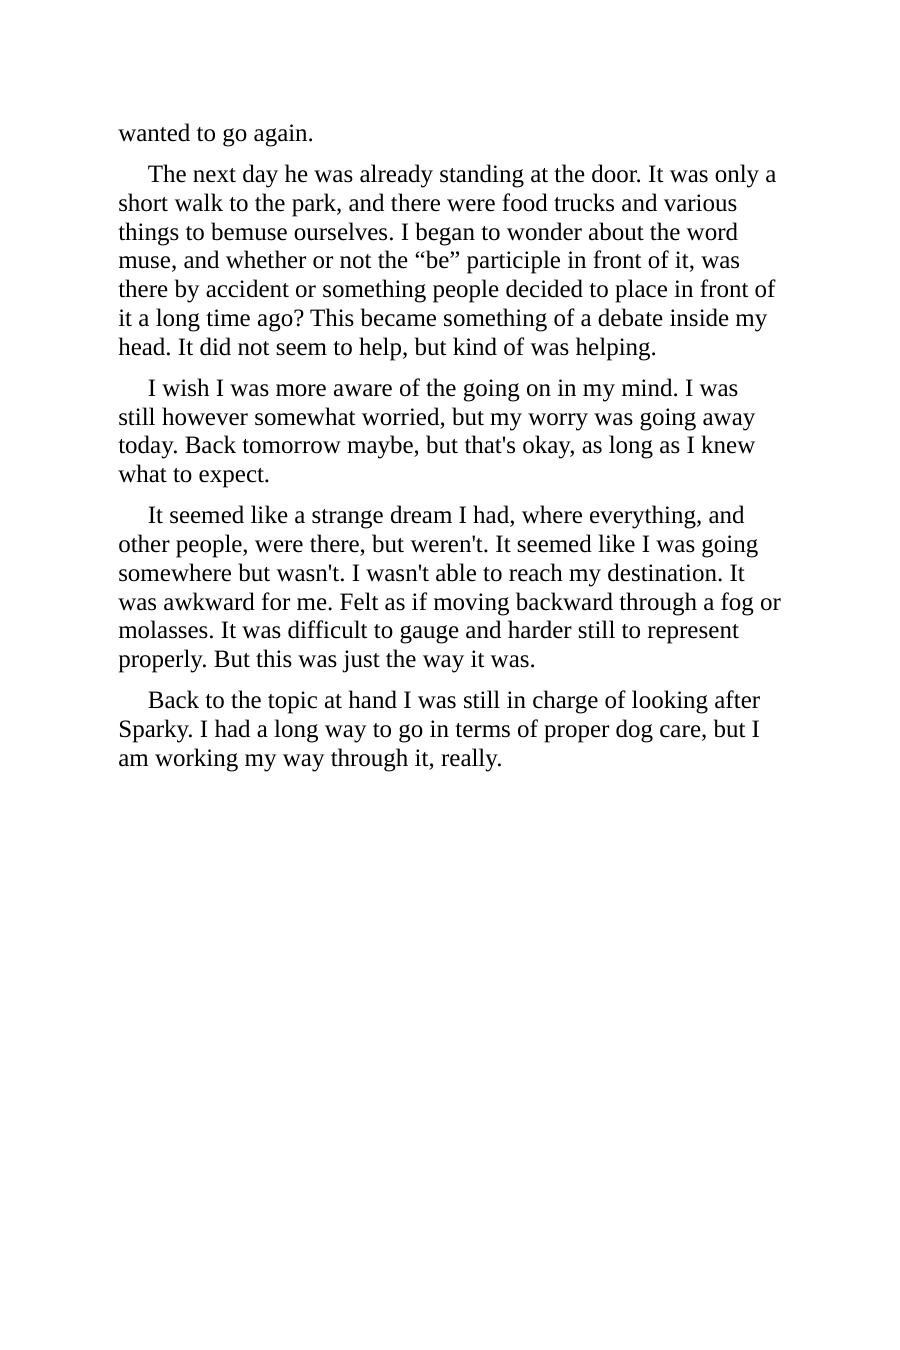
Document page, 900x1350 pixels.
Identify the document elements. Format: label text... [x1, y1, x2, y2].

text It seemed like a strange dream I had, where everything, and other people, were there, but weren't. It seemed like I was going somewhere but wasn't. I wasn't able to reach my destination. It was awkward for me. Felt as if moving backward through a fog or molasses. It was difficult to gauge and harder still to represent properly. But this was just the way it was. [118, 501, 782, 673]
text I wish I was more aware of the going on in my mind. I was still however somewhat worried, but my worry was going away today. Back tomorrow maybe, but that's okay, as long as I knew what to expect. [118, 373, 782, 488]
text Back to the topic at hand I was still in charge of looking after Sparky. I had a long way to go in terms of proper dog care, but I am working my way through it, really. [118, 686, 782, 772]
text wanted to go again. [118, 118, 782, 147]
text The next day he was already standing at the door. It was only a short walk to the park, and there were food trucks and various things to bemuse ourselves. I began to wonder about the word muse, and whether or not the “be” participle in front of it, was there by accident or something people decided to place in front of it a long time ago? This became something of a debate inside my head. It did not seem to help, but kind of was helping. [118, 159, 782, 361]
